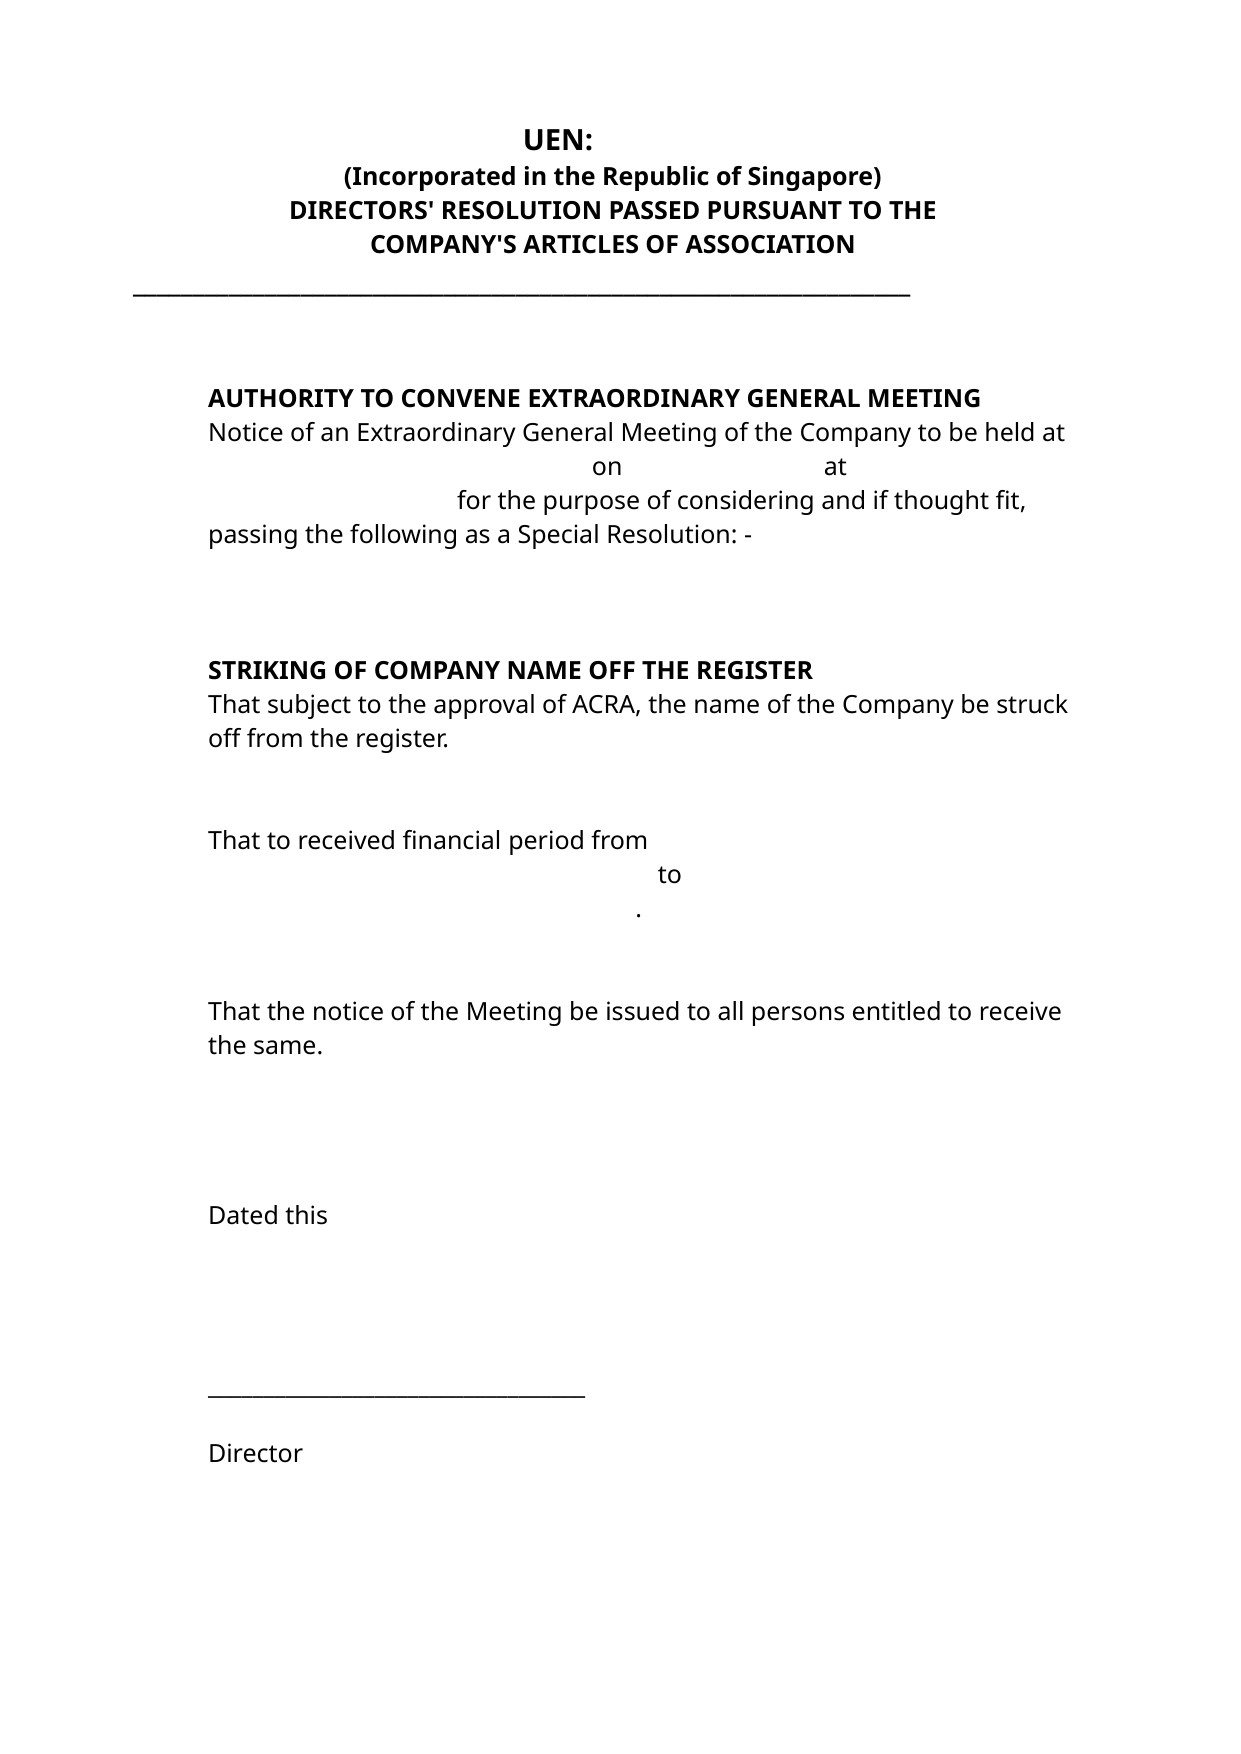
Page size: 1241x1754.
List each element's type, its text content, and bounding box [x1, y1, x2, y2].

text UEN:<o.uen> [133, 119, 1093, 159]
text That to received financial period from <convert_date_d_m_Y(o.fs_start_date)> to <convert_date_d_m_Y(o.fs_end_date)>. [208, 823, 1093, 925]
text Dated this <convert_date_d_B_Y(o.fs_end_date)> [133, 1198, 1093, 1232]
text <o.name> [189, 74, 1093, 119]
text (Incorporated in the Republic of Singapore) [133, 159, 1093, 193]
text STRIKING OF COMPANY NAME OFF THE REGISTER [133, 653, 1093, 687]
text _________________________________________________________________ [133, 261, 1093, 301]
text Notice of an Extraordinary General Meeting of the Company to be held at <get_partner_full_address(o.id)> on <get_datenow()> at <get_timenow_12h()> for the purpose of considering and if thought fit, passing the following as a Special Resolution: - [208, 414, 1093, 551]
text That subject to the approval of ACRA, the name of the Company be struck off from the register. [208, 687, 1093, 755]
text DIRECTORS' RESOLUTION PASSED PURSUANT TO THE [133, 193, 1093, 227]
text __________________________________ [133, 1368, 1093, 1402]
text AUTHORITY TO CONVENE EXTRAORDINARY GENERAL MEETING [133, 380, 1093, 414]
text <get_director1(o.id)['name']> [148, 1402, 1093, 1436]
text That the notice of the Meeting be issued to all persons entitled to receive the same. [208, 993, 1093, 1061]
text Director [208, 1436, 1093, 1470]
text COMPANY'S ARTICLES OF ASSOCIATION [133, 227, 1093, 261]
